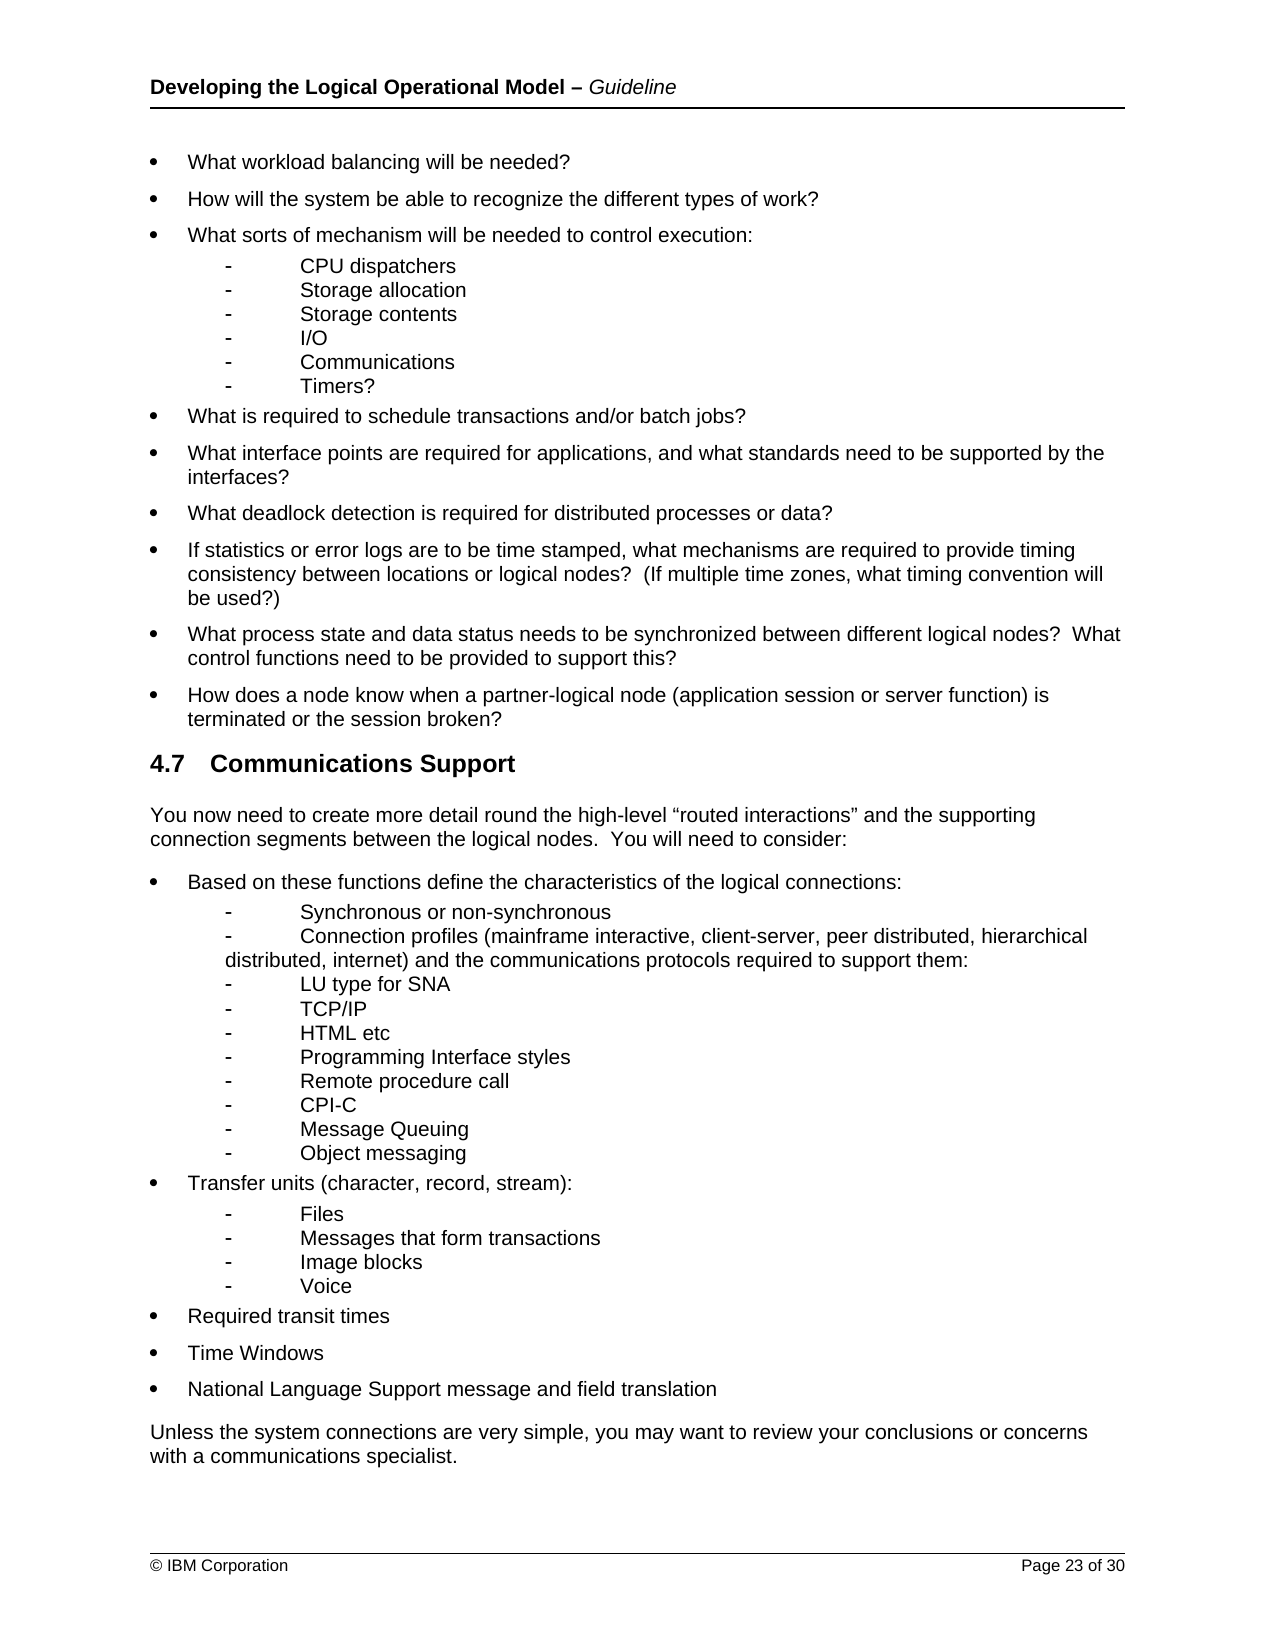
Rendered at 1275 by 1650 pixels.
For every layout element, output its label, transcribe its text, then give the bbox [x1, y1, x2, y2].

list How will the system be able to recognize the different types of work? [150, 187, 1125, 211]
list Timers? [225, 374, 1125, 398]
list Image blocks [225, 1249, 1125, 1273]
list Programming Interface styles [225, 1044, 1125, 1068]
list What deadlock detection is required for distributed processes or data? [150, 501, 1125, 525]
list Based on these functions define the characteristics of the logical connections: [150, 870, 1125, 894]
list CPU dispatchers [225, 253, 1125, 277]
list Object messaging [225, 1141, 1125, 1165]
list HTML etc [225, 1020, 1125, 1044]
list What sorts of mechanism will be needed to control execution: [150, 223, 1125, 247]
list Voice [225, 1273, 1125, 1298]
list TCP/IP [225, 996, 1125, 1020]
list Communications [225, 350, 1125, 374]
list How does a node know when a partner-logical node (application session or server function) is terminated or the session broken? [150, 683, 1125, 731]
list If statistics or error logs are to be time stamped, what mechanisms are required to provide timing consistency between locations or logical nodes? (If multiple time zones, what timing convention will be used?) [150, 538, 1125, 610]
list Transfer units (character, record, stream): [150, 1171, 1125, 1195]
text Unless the system connections are very simple, you may want to review your conclusions or concerns with a communications specialist. [150, 1420, 1125, 1468]
list Required transit times [150, 1304, 1125, 1328]
list Remote procedure call [225, 1068, 1125, 1093]
list I/O [225, 326, 1125, 350]
list Connection profiles (mainframe interactive, client-server, peer distributed, hierarchical distributed, internet) and the communications protocols required to support them: [225, 924, 1125, 972]
list Storage allocation [225, 277, 1125, 302]
list What interface points are required for applications, and what standards need to be supported by the interfaces? [150, 441, 1125, 489]
list LU type for SNA [225, 972, 1125, 996]
subtitle Communications Support [150, 749, 1125, 778]
list What is required to schedule transactions and/or batch jobs? [150, 404, 1125, 428]
list What process state and data status needs to be synchronized between different logical nodes? What control functions need to be provided to support this? [150, 622, 1125, 670]
list Storage contents [225, 302, 1125, 326]
list National Language Support message and field translation [150, 1377, 1125, 1401]
list Messages that form transactions [225, 1225, 1125, 1249]
list Files [225, 1201, 1125, 1225]
list Time Windows [150, 1340, 1125, 1364]
list Message Queuing [225, 1117, 1125, 1141]
list CPI-C [225, 1093, 1125, 1117]
list What workload balancing will be needed? [150, 150, 1125, 174]
list Synchronous or non-synchronous [225, 900, 1125, 924]
text You now need to create more detail round the high-level “routed interactions” and the supporting connection segments between the logical nodes. You will need to consider: [150, 803, 1125, 851]
